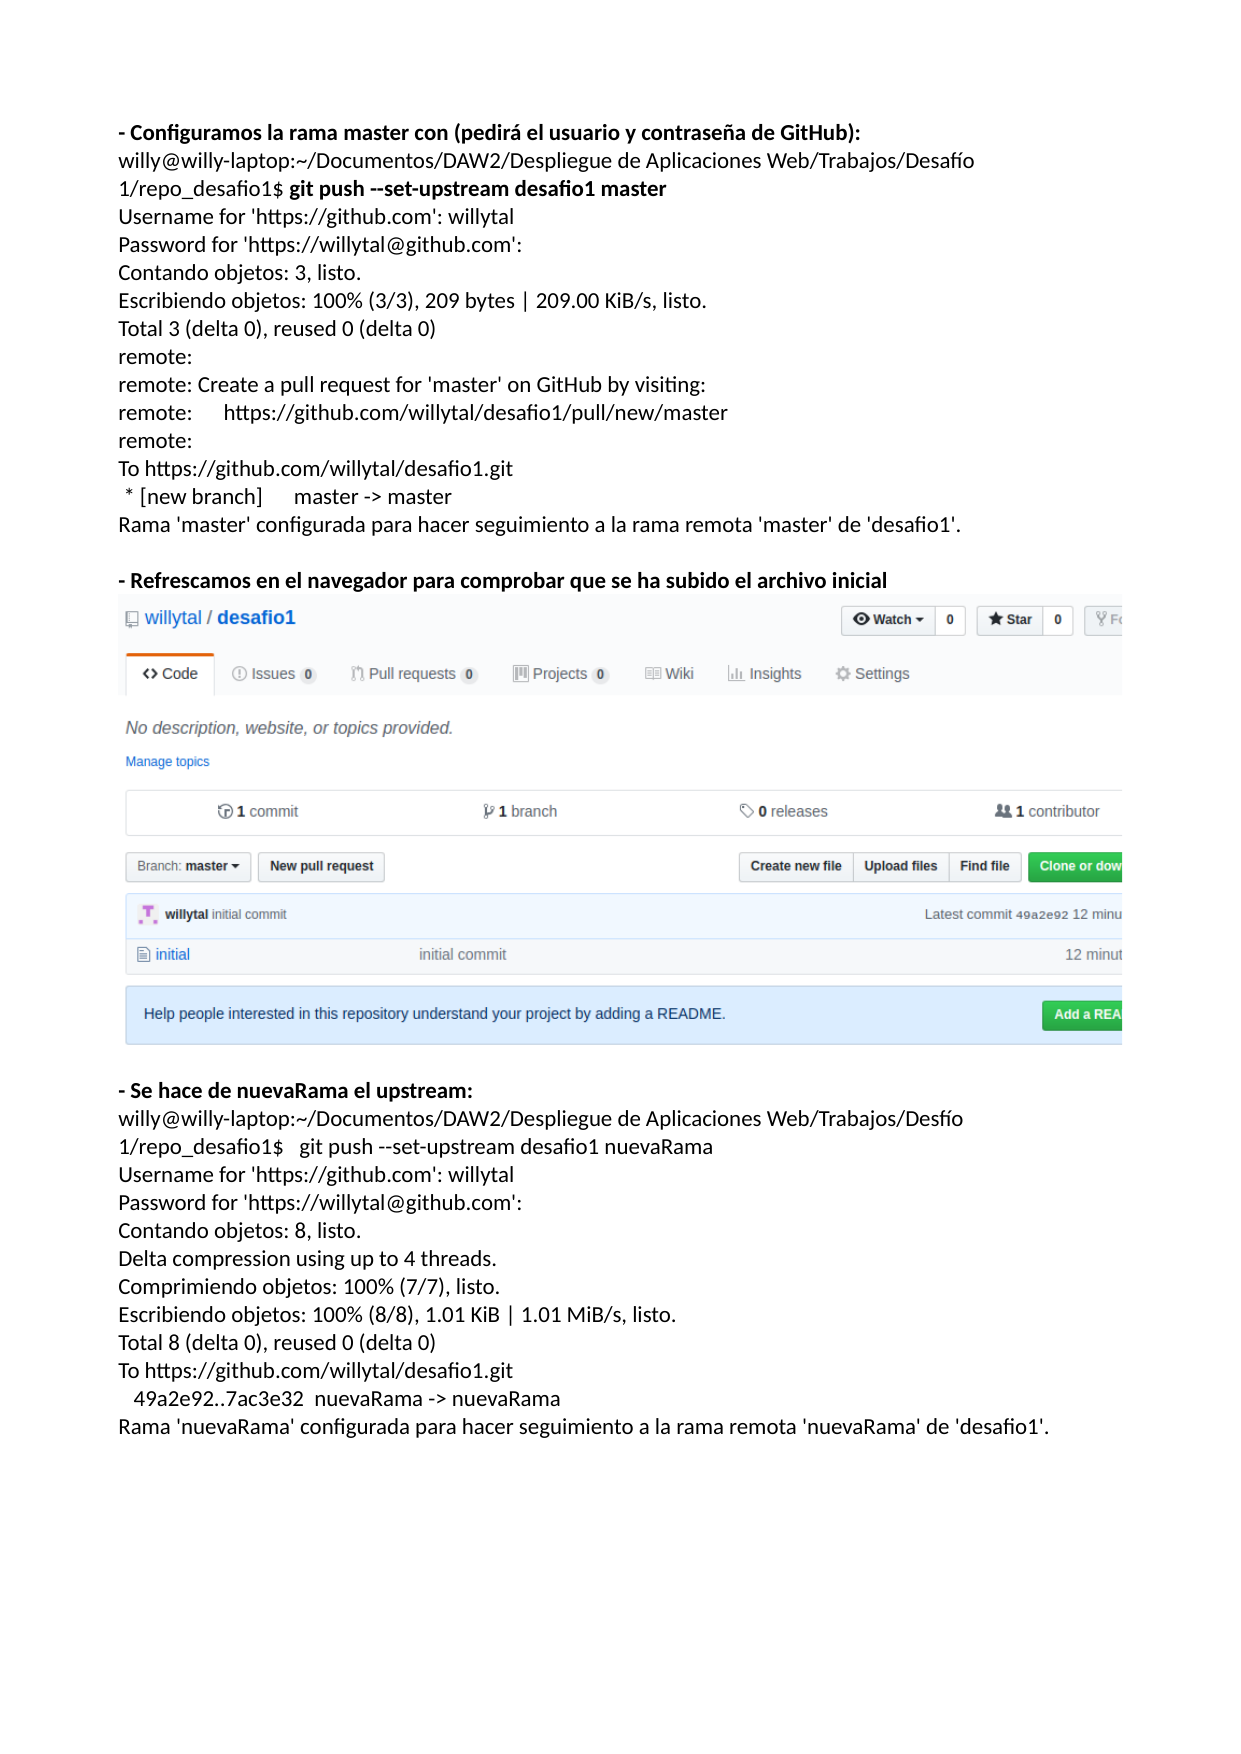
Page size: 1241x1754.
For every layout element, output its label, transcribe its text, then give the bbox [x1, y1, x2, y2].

text willy@willy-laptop:~/Documentos/DAW2/Despliegue de Aplicaciones Web/Trabajos/Desfío 1/repo_desafio1$ git push --set-upstream desafio1 nuevaRama [118, 1104, 1122, 1160]
text Username for 'https://github.com': willytal [118, 1160, 1122, 1188]
text Escribiendo objetos: 100% (3/3), 209 bytes | 209.00 KiB/s, listo. [118, 286, 1122, 314]
text Password for 'https://willytal@github.com': [118, 1188, 1122, 1216]
text remote: Create a pull request for 'master' on GitHub by visiting: [118, 370, 1122, 398]
text Contando objetos: 3, listo. [118, 258, 1122, 286]
text - Refrescamos en el navegador para comprobar que se ha subido el archivo inicial [118, 566, 1122, 594]
text Total 8 (delta 0), reused 0 (delta 0) [118, 1328, 1122, 1356]
text Password for 'https://willytal@github.com': [118, 230, 1122, 258]
text Total 3 (delta 0), reused 0 (delta 0) [118, 314, 1122, 342]
text * [new branch] master -> master [118, 482, 1122, 510]
text willy@willy-laptop:~/Documentos/DAW2/Despliegue de Aplicaciones Web/Trabajos/Desafío 1/repo_desafio1$ git push --set-upstream desafio1 master [118, 146, 1122, 202]
text - Se hace de nuevaRama el upstream: [118, 1076, 1122, 1104]
text To https://github.com/willytal/desafio1.git [118, 1356, 1122, 1384]
text Contando objetos: 8, listo. [118, 1216, 1122, 1244]
text - Configuramos la rama master con (pedirá el usuario y contraseña de GitHub): [118, 118, 1122, 146]
text remote: https://github.com/willytal/desafio1/pull/new/master [118, 398, 1122, 426]
text Rama 'nuevaRama' configurada para hacer seguimiento a la rama remota 'nuevaRama' de 'desafio1'. [118, 1412, 1122, 1440]
text Username for 'https://github.com': willytal [118, 202, 1122, 230]
text remote: [118, 426, 1122, 454]
text 49a2e92..7ac3e32 nuevaRama -> nuevaRama [118, 1384, 1122, 1412]
text remote: [118, 342, 1122, 370]
text Delta compression using up to 4 threads. [118, 1244, 1122, 1272]
text Rama 'master' configurada para hacer seguimiento a la rama remota 'master' de 'desafio1'. [118, 510, 1122, 538]
picture [118, 594, 1123, 1076]
text To https://github.com/willytal/desafio1.git [118, 454, 1122, 482]
text Escribiendo objetos: 100% (8/8), 1.01 KiB | 1.01 MiB/s, listo. [118, 1300, 1122, 1328]
text Comprimiendo objetos: 100% (7/7), listo. [118, 1272, 1122, 1300]
